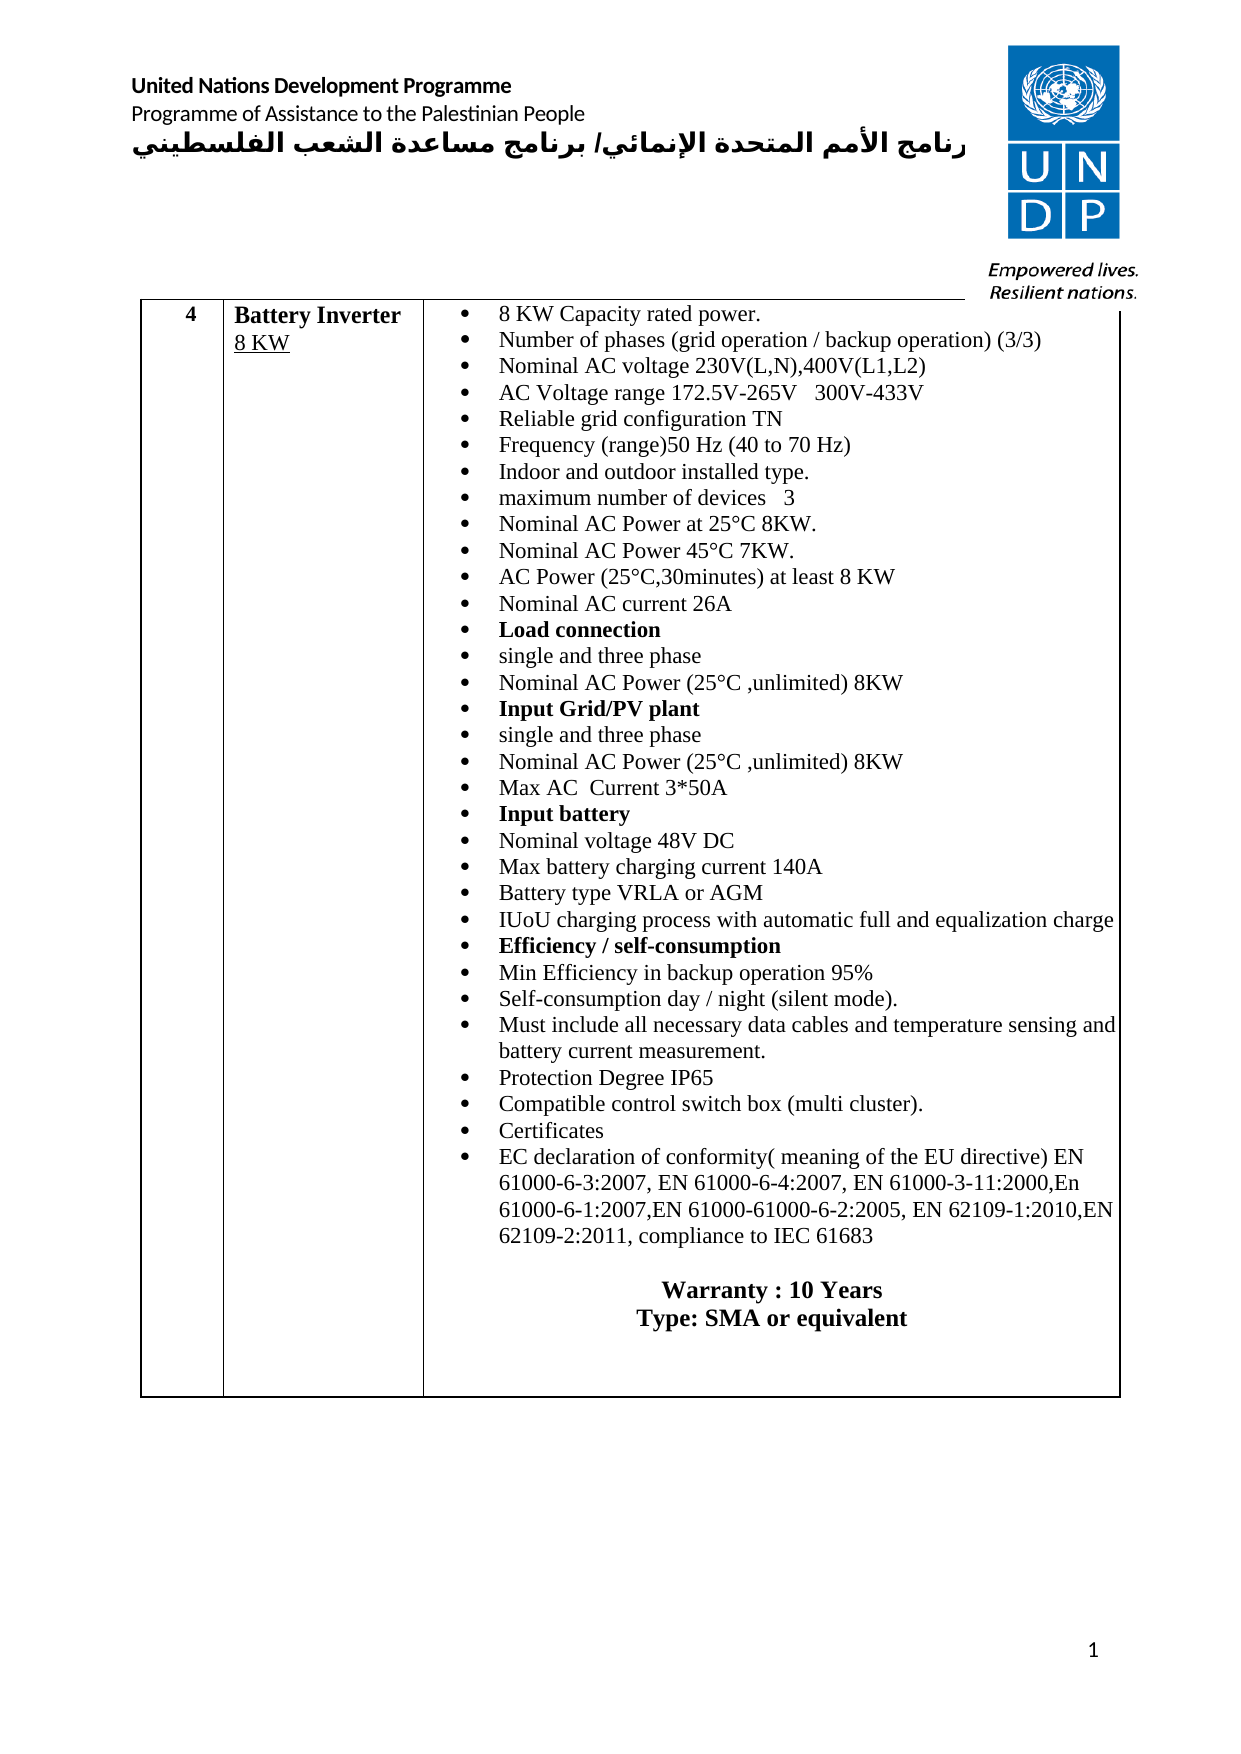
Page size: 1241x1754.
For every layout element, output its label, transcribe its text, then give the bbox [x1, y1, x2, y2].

table_cell Battery Inverter 8 KW [224, 300, 423, 1396]
picture [980, 39, 1143, 304]
table_cell 8 KW Capacity rated power. Number of phases (grid operation / backup operation) (3/3) Nominal AC voltage 230V(L,N),400V(L1,L2) AC Voltage range 172.5V-265V 300V-433V Reliable grid configuration TN Frequency (range)50 Hz (40 to 70 Hz) Indoor and outdoor installed type. maximum number of devices 3 Nominal AC Power at 25°C 8KW. Nominal AC Power 45°C 7KW. AC Power (25°C,30minutes) at least 8 KW Nominal AC current 26A Load connection single and three phase Nominal AC Power (25°C ,unlimited) 8KW Input Grid/PV plant single and three phase Nominal AC Power (25°C ,unlimited) 8KW Max AC Current 3*50A Input battery Nominal voltage 48V DC Max battery charging current 140A Battery type VRLA or AGM IUoU charging process with automatic full and equalization charge Efficiency / self-consumption Min Efficiency in backup operation 95% Self-consumption day / night (silent mode). Must include all necessary data cables and temperature sensing and battery current measurement. Protection Degree IP65 Compatible control switch box (multi cluster). Certificates EC declaration of conformity( meaning of the EU directive) EN 61000-6-3:2007, EN 61000-6-4:2007, EN 61000-3-11:2000,En 61000-6-1:2007,EN 61000-61000-6-2:2005, EN 62109-1:2010,EN 62109-2:2011, compliance to IEC 61683 Warranty : 10 Years Type: SMA or equivalent [424, 300, 1119, 1396]
table_cell 4 [142, 300, 223, 1396]
